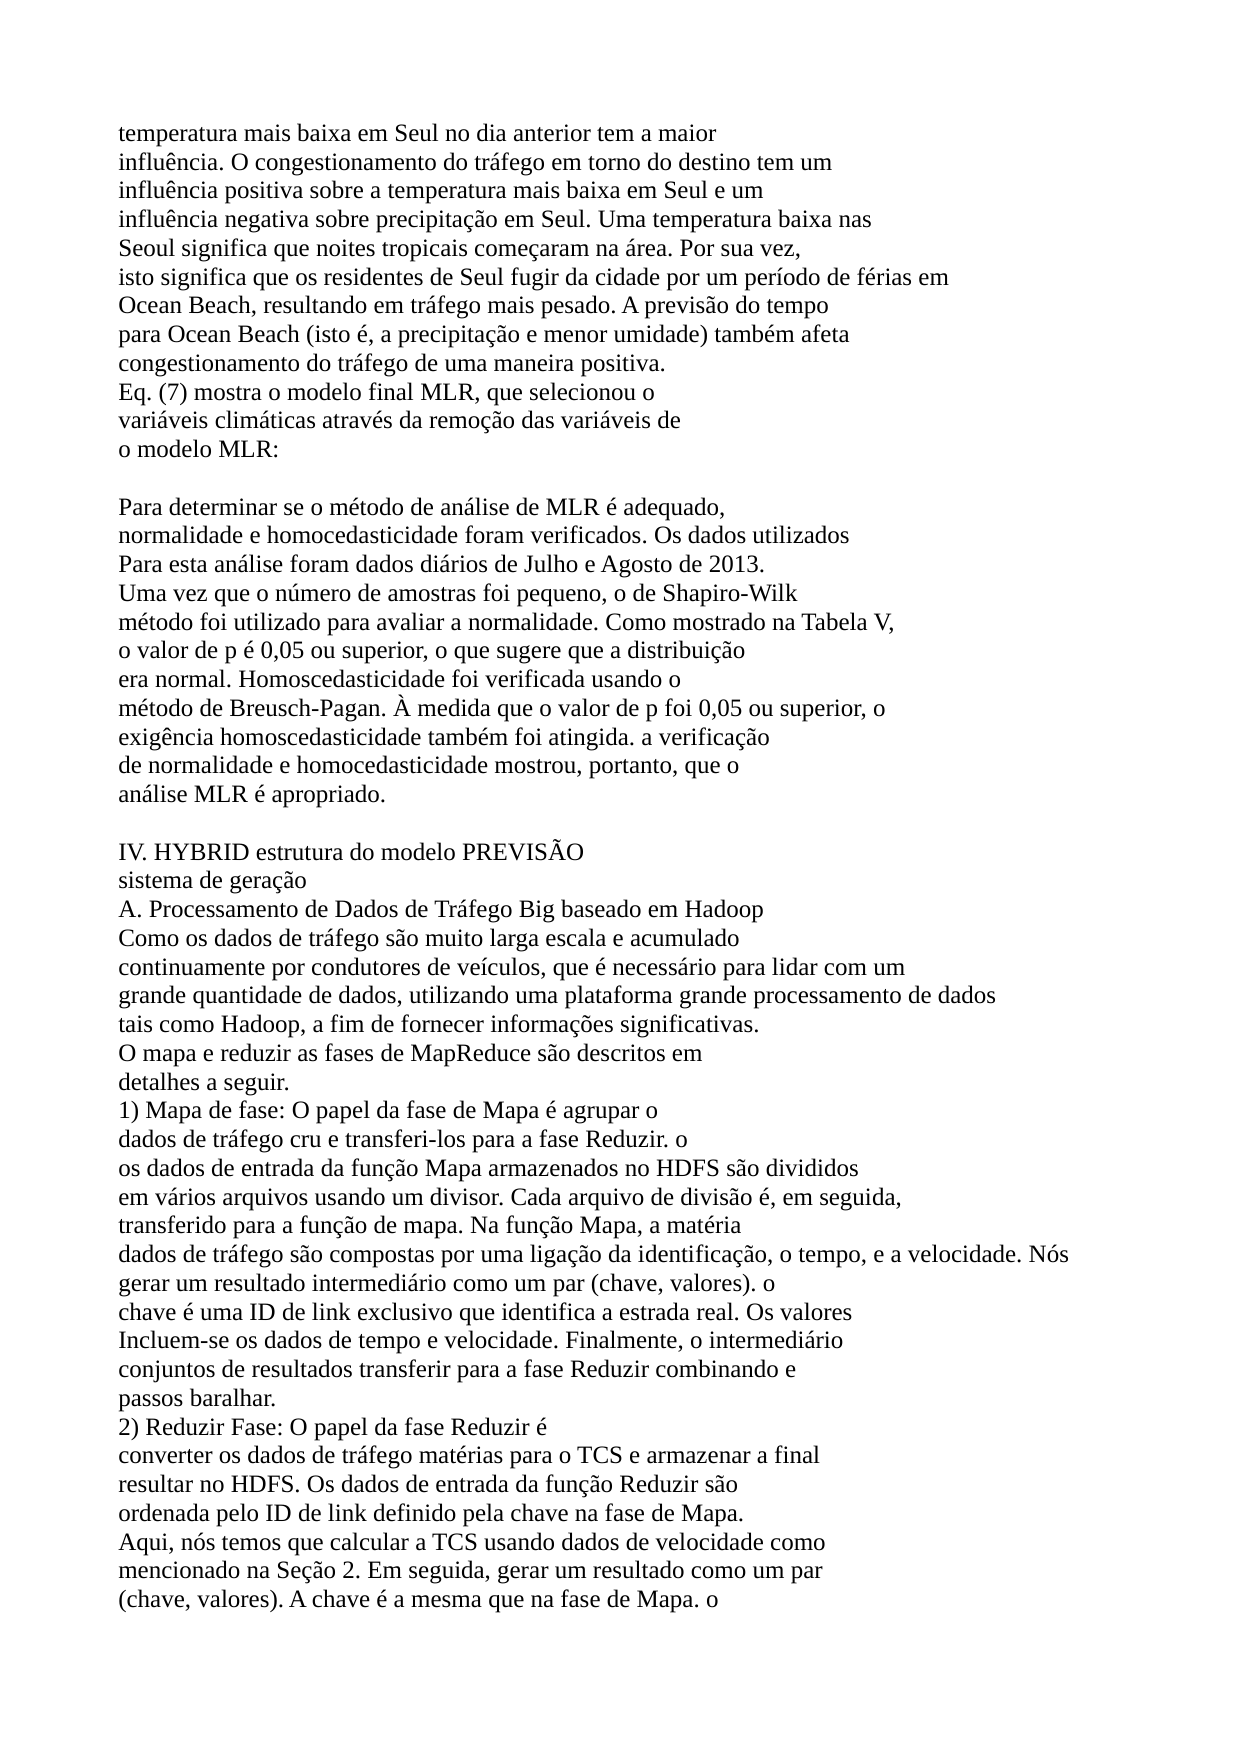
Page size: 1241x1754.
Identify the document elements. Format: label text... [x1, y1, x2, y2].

text 2) Reduzir Fase: O papel da fase Reduzir é [118, 1412, 1122, 1441]
text o valor de p é 0,05 ou superior, o que sugere que a distribuição [118, 636, 1122, 664]
text Como os dados de tráfego são muito larga escala e acumulado [118, 923, 1122, 952]
text dados de tráfego cru e transferi-los para a fase Reduzir. o [118, 1124, 1122, 1153]
text transferido para a função de mapa. Na função Mapa, a matéria [118, 1211, 1122, 1239]
text passos baralhar. [118, 1383, 1122, 1412]
text (chave, valores). A chave é a mesma que na fase de Mapa. o [118, 1584, 1122, 1613]
text dados de tráfego são compostas por uma ligação da identificação, o tempo, e a velocidade. Nós [118, 1239, 1122, 1268]
text era normal. Homoscedasticidade foi verificada usando o [118, 664, 1122, 693]
text exigência homoscedasticidade também foi atingida. a verificação [118, 722, 1122, 751]
text Seoul significa que noites tropicais começaram na área. Por sua vez, [118, 233, 1122, 262]
text tais como Hadoop, a fim de fornecer informações significativas. [118, 1009, 1122, 1038]
text método foi utilizado para avaliar a normalidade. Como mostrado na Tabela V, [118, 607, 1122, 636]
text chave é uma ID de link exclusivo que identifica a estrada real. Os valores [118, 1297, 1122, 1326]
text Eq. (7) mostra o modelo final MLR, que selecionou o [118, 377, 1122, 406]
text análise MLR é apropriado. [118, 779, 1122, 808]
text detalhes a seguir. [118, 1067, 1122, 1096]
text isto significa que os residentes de Seul fugir da cidade por um período de férias em [118, 262, 1122, 291]
text de normalidade e homocedasticidade mostrou, portanto, que o [118, 751, 1122, 779]
text O mapa e reduzir as fases de MapReduce são descritos em [118, 1038, 1122, 1067]
text para Ocean Beach (isto é, a precipitação e menor umidade) também afeta [118, 319, 1122, 348]
text grande quantidade de dados, utilizando uma plataforma grande processamento de dados [118, 981, 1122, 1009]
text variáveis climáticas através da remoção das variáveis de [118, 406, 1122, 434]
text Uma vez que o número de amostras foi pequeno, o de Shapiro-Wilk [118, 578, 1122, 607]
text Para determinar se o método de análise de MLR é adequado, [118, 492, 1122, 521]
text 1) Mapa de fase: O papel da fase de Mapa é agrupar o [118, 1096, 1122, 1124]
text Aqui, nós temos que calcular a TCS usando dados de velocidade como [118, 1527, 1122, 1556]
text congestionamento do tráfego de uma maneira positiva. [118, 348, 1122, 377]
text influência. O congestionamento do tráfego em torno do destino tem um [118, 147, 1122, 176]
text método de Breusch-Pagan. À medida que o valor de p foi 0,05 ou superior, o [118, 693, 1122, 722]
text ordenada pelo ID de link definido pela chave na fase de Mapa. [118, 1498, 1122, 1527]
text influência positiva sobre a temperatura mais baixa em Seul e um [118, 176, 1122, 204]
text temperatura mais baixa em Seul no dia anterior tem a maior [118, 118, 1122, 147]
text Para esta análise foram dados diários de Julho e Agosto de 2013. [118, 549, 1122, 578]
text IV. HYBRID estrutura do modelo PREVISÃO [118, 837, 1122, 866]
text os dados de entrada da função Mapa armazenados no HDFS são divididos [118, 1153, 1122, 1182]
text mencionado na Seção 2. Em seguida, gerar um resultado como um par [118, 1556, 1122, 1584]
text resultar no HDFS. Os dados de entrada da função Reduzir são [118, 1469, 1122, 1498]
text conjuntos de resultados transferir para a fase Reduzir combinando e [118, 1354, 1122, 1383]
text influência negativa sobre precipitação em Seul. Uma temperatura baixa nas [118, 204, 1122, 233]
text em vários arquivos usando um divisor. Cada arquivo de divisão é, em seguida, [118, 1182, 1122, 1211]
text A. Processamento de Dados de Tráfego Big baseado em Hadoop [118, 894, 1122, 923]
text gerar um resultado intermediário como um par (chave, valores). o [118, 1268, 1122, 1297]
text Incluem-se os dados de tempo e velocidade. Finalmente, o intermediário [118, 1326, 1122, 1354]
text continuamente por condutores de veículos, que é necessário para lidar com um [118, 952, 1122, 981]
text Ocean Beach, resultando em tráfego mais pesado. A previsão do tempo [118, 291, 1122, 319]
text converter os dados de tráfego matérias para o TCS e armazenar a final [118, 1441, 1122, 1469]
text normalidade e homocedasticidade foram verificados. Os dados utilizados [118, 521, 1122, 549]
text o modelo MLR: [118, 434, 1122, 463]
text sistema de geração [118, 866, 1122, 894]
